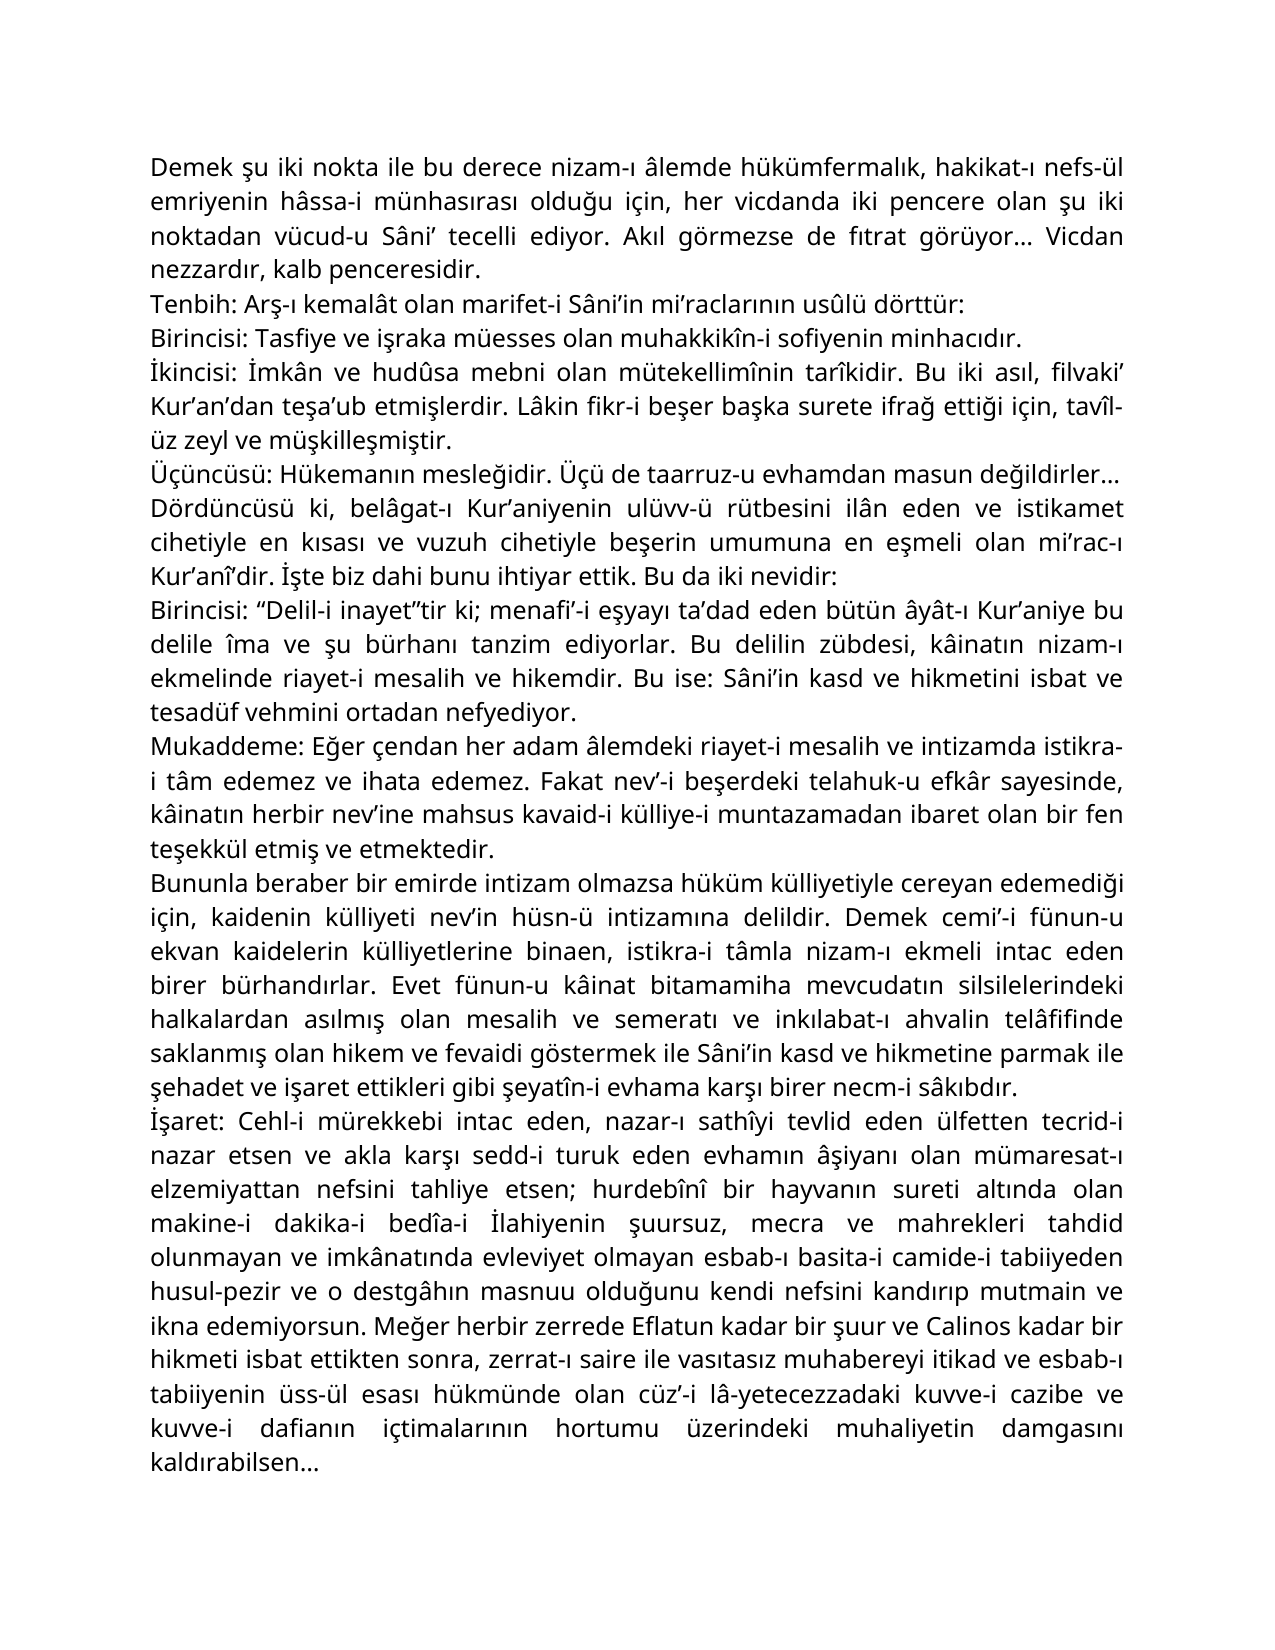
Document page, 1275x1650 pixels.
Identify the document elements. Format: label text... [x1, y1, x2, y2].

text Demek şu iki nokta ile bu derece nizam-ı âlemde hükümfermalık, hakikat-ı nefs-ül emriyenin hâssa-i münhasırası olduğu için, her vicdanda iki pencere olan şu iki noktadan vücud-u Sâni’ tecelli ediyor. Akıl görmezse de fıtrat görüyor… Vicdan nezzardır, kalb penceresidir. [150, 150, 1125, 286]
text Birincisi: “Delil-i inayet”tir ki; menafi’-i eşyayı ta’dad eden bütün âyât-ı Kur’aniye bu delile îma ve şu bürhanı tanzim ediyorlar. Bu delilin zübdesi, kâinatın nizam-ı ekmelinde riayet-i mesalih ve hikemdir. Bu ise: Sâni’in kasd ve hikmetini isbat ve tesadüf vehmini ortadan nefyediyor. [150, 593, 1125, 729]
text Bununla beraber bir emirde intizam olmazsa hüküm külliyetiyle cereyan edemediği için, kaidenin külliyeti nev’in hüsn-ü intizamına delildir. Demek cemi’-i fünun-u ekvan kaidelerin külliyetlerine binaen, istikra-i tâmla nizam-ı ekmeli intac eden birer bürhandırlar. Evet fünun-u kâinat bitamamiha mevcudatın silsilelerindeki halkalardan asılmış olan mesalih ve semeratı ve inkılabat-ı ahvalin telâfifinde saklanmış olan hikem ve fevaidi göstermek ile Sâni’in kasd ve hikmetine parmak ile şehadet ve işaret ettikleri gibi şeyatîn-i evhama karşı birer necm-i sâkıbdır. [150, 865, 1125, 1104]
text Birincisi: Tasfiye ve işraka müesses olan muhakkikîn-i sofiyenin minhacıdır. [150, 320, 1125, 354]
text Tenbih: Arş-ı kemalât olan marifet-i Sâni’in mi’raclarının usûlü dörttür: [150, 286, 1125, 320]
text İşaret: Cehl-i mürekkebi intac eden, nazar-ı sathîyi tevlid eden ülfetten tecrid-i nazar etsen ve akla karşı sedd-i turuk eden evhamın âşiyanı olan mümaresat-ı elzemiyattan nefsini tahliye etsen; hurdebînî bir hayvanın sureti altında olan makine-i dakika-i bedîa-i İlahiyenin şuursuz, mecra ve mahrekleri tahdid olunmayan ve imkânatında evleviyet olmayan esbab-ı basita-i camide-i tabiiyeden husul-pezir ve o destgâhın masnuu olduğunu kendi nefsini kandırıp mutmain ve ikna edemiyorsun. Meğer herbir zerrede Eflatun kadar bir şuur ve Calinos kadar bir hikmeti isbat ettikten sonra, zerrat-ı saire ile vasıtasız muhabereyi itikad ve esbab-ı tabiiyenin üss-ül esası hükmünde olan cüz’-i lâ-yetecezzadaki kuvve-i cazibe ve kuvve-i dafianın içtimalarının hortumu üzerindeki muhaliyetin damgasını kaldırabilsen… [150, 1104, 1125, 1478]
text Mukaddeme: Eğer çendan her adam âlemdeki riayet-i mesalih ve intizamda istikra-i tâm edemez ve ihata edemez. Fakat nev’-i beşerdeki telahuk-u efkâr sayesinde, kâinatın herbir nev’ine mahsus kavaid-i külliye-i muntazamadan ibaret olan bir fen teşekkül etmiş ve etmektedir. [150, 729, 1125, 865]
text Üçüncüsü: Hükemanın mesleğidir. Üçü de taarruz-u evhamdan masun değildirler… [150, 457, 1125, 491]
text Dördüncüsü ki, belâgat-ı Kur’aniyenin ulüvv-ü rütbesini ilân eden ve istikamet cihetiyle en kısası ve vuzuh cihetiyle beşerin umumuna en eşmeli olan mi’rac-ı Kur’anî’dir. İşte biz dahi bunu ihtiyar ettik. Bu da iki nevidir: [150, 491, 1125, 593]
text İkincisi: İmkân ve hudûsa mebni olan mütekellimînin tarîkidir. Bu iki asıl, filvaki’ Kur’an’dan teşa’ub etmişlerdir. Lâkin fikr-i beşer başka surete ifrağ ettiği için, tavîl-üz zeyl ve müşkilleşmiştir. [150, 354, 1125, 457]
